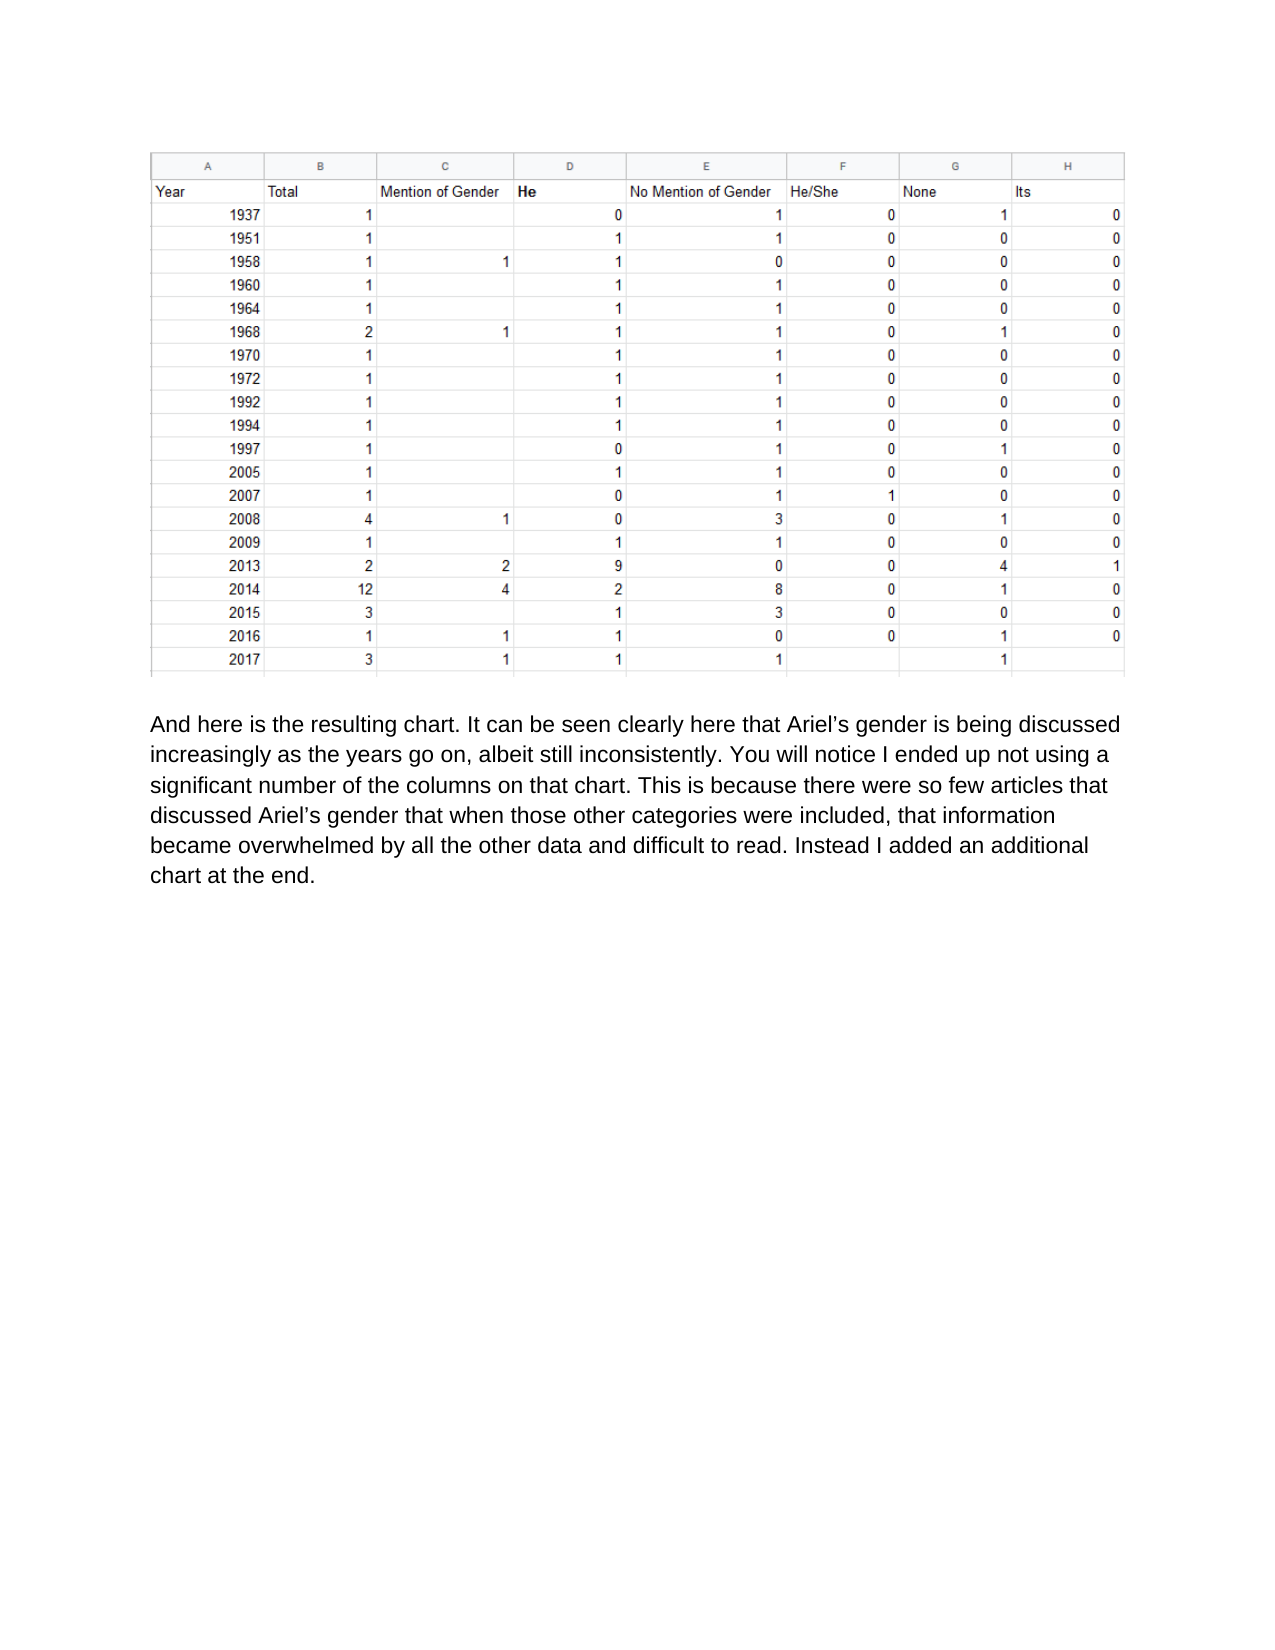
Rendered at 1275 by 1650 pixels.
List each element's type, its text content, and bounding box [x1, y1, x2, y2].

text And here is the resulting chart. It can be seen clearly here that Ariel’s gender is being discussed increasingly as the years go on, albeit still inconsistently. You will notice I ended up not using a significant number of the columns on that chart. This is because there were so few articles that discussed Ariel’s gender that when those other categories were included, that information became overwhelmed by all the other data and difficult to read. Instead I added an additional chart at the end. [150, 711, 1125, 888]
picture [150, 150, 1125, 677]
